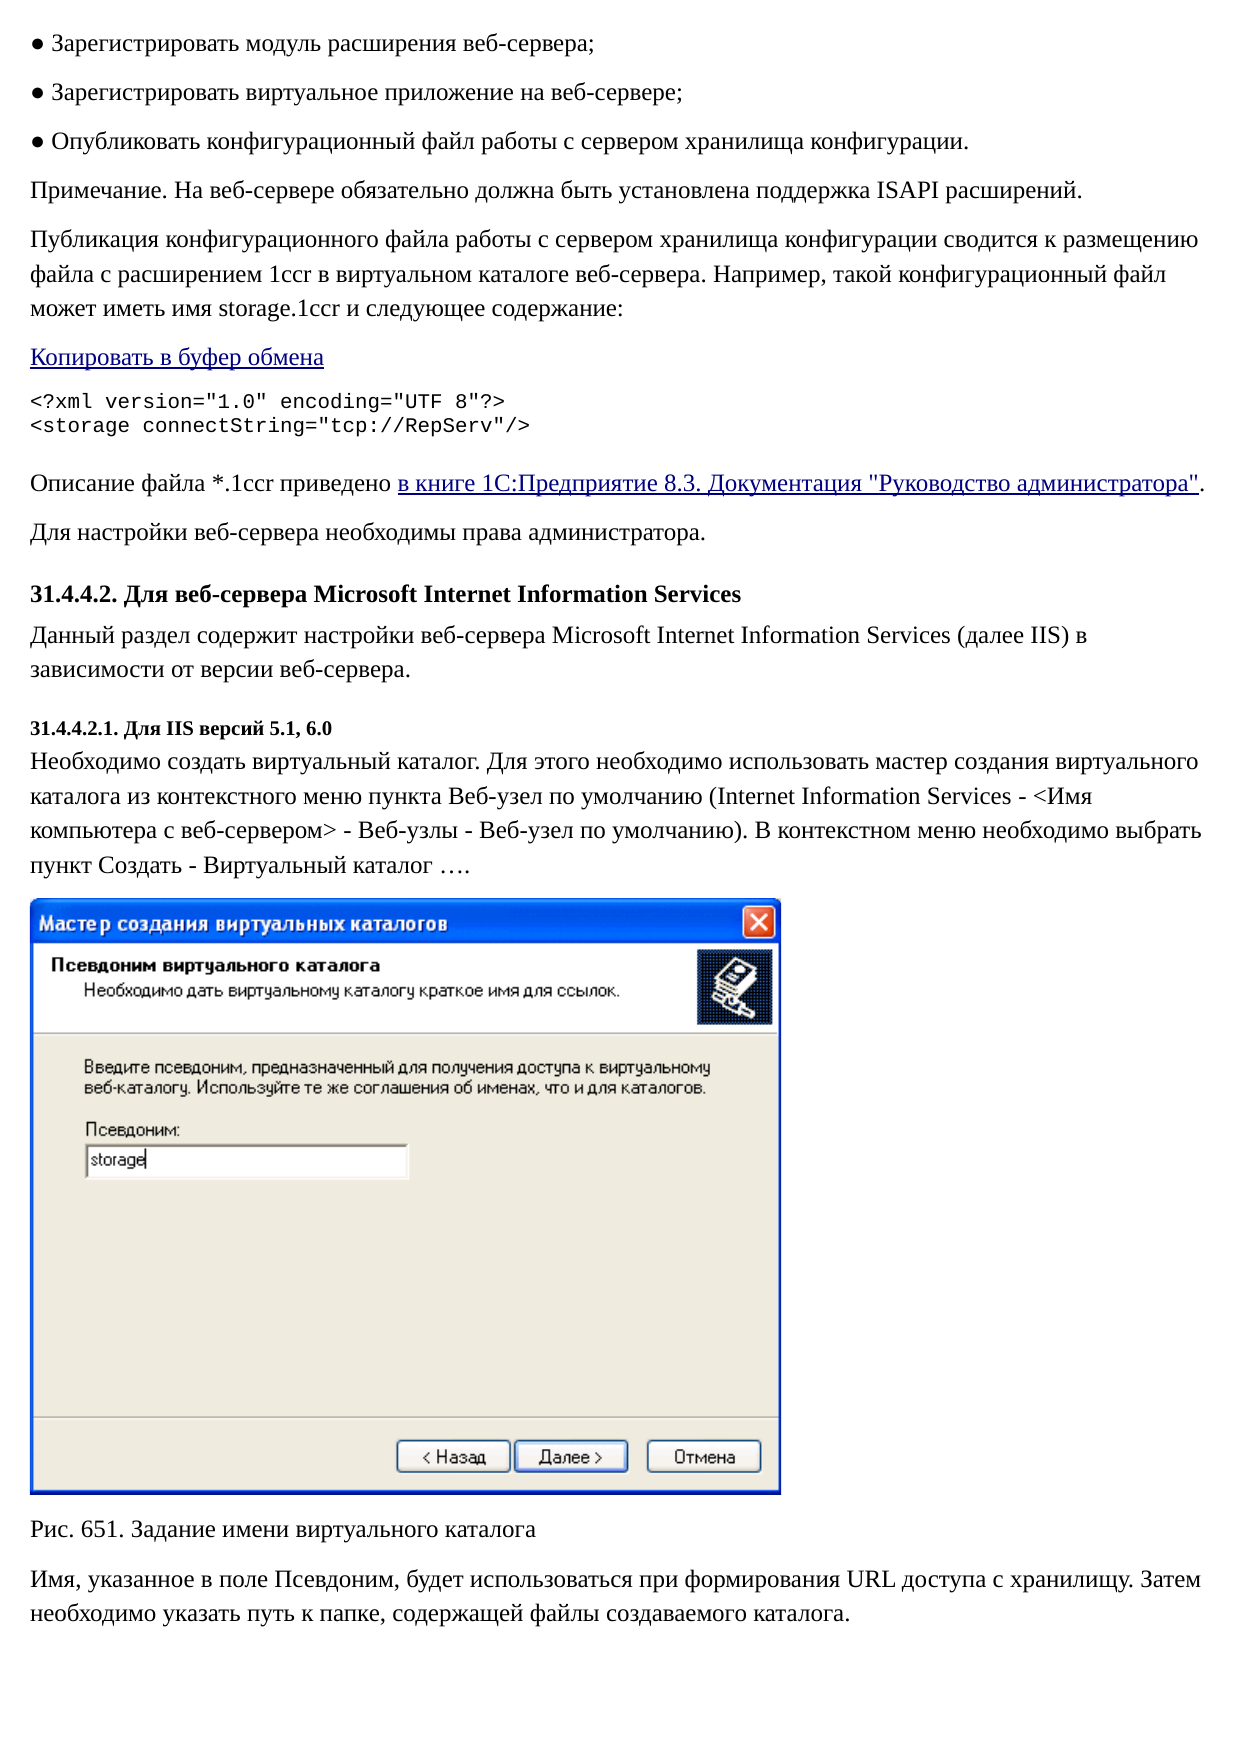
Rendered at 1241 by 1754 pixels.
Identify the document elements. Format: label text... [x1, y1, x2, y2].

text <?xml version="1.0" encoding="UTF 8"?> [30, 391, 1211, 415]
subtitle 31.4.4.2. Для веб-сервера Microsoft Internet Information Services [30, 579, 1211, 608]
text Описание файла *.1ccr приведено в книге 1С:Предприятие 8.3. Документация "Руководство администратора". [30, 468, 1211, 497]
text Копировать в буфер обмена [30, 342, 1211, 371]
text Необходимо создать виртуальный каталог. Для этого необходимо использовать мастер создания виртуального каталога из контекстного меню пункта Веб-узел по умолчанию (Internet Information Services ‑ <Имя компьютера с веб-сервером> ‑ Веб-узлы ‑ Веб-узел по умолчанию). В контекстном меню необходимо выбрать пункт Создать ‑ Виртуальный каталог …. [30, 746, 1211, 879]
text ● Зарегистрировать виртуальное приложение на веб-сервере; [30, 77, 1211, 106]
text Примечание. На веб-сервере обязательно должна быть установлена поддержка ISAPI расширений. [30, 175, 1211, 204]
picture [29, 898, 782, 1495]
text Данный раздел содержит настройки веб-сервера Microsoft Internet Information Services (далее IIS) в зависимости от версии веб-сервера. [30, 620, 1211, 683]
text Рис. 651. Задание имени виртуального каталога [30, 1514, 1211, 1543]
text Для настройки веб-сервера необходимы права администратора. [30, 517, 1211, 546]
text <storage connectString="tcp://RepServ"/> [30, 415, 1211, 439]
text Имя, указанное в поле Псевдоним, будет использоваться при формирования URL доступа с хранилищу. Затем необходимо указать путь к папке, содержащей файлы создаваемого каталога. [30, 1564, 1211, 1627]
text ● Зарегистрировать модуль расширения веб-сервера; [30, 28, 1211, 57]
text ● Опубликовать конфигурационный файл работы с сервером хранилища конфигурации. [30, 126, 1211, 155]
text Публикация конфигурационного файла работы с сервером хранилища конфигурации сводится к размещению файла с расширением 1ccr в виртуальном каталоге веб-сервера. Например, такой конфигурационный файл может иметь имя storage.1ccr и следующее содержание: [30, 224, 1211, 322]
subtitle 31.4.4.2.1. Для IIS версий 5.1, 6.0 [30, 716, 1211, 740]
